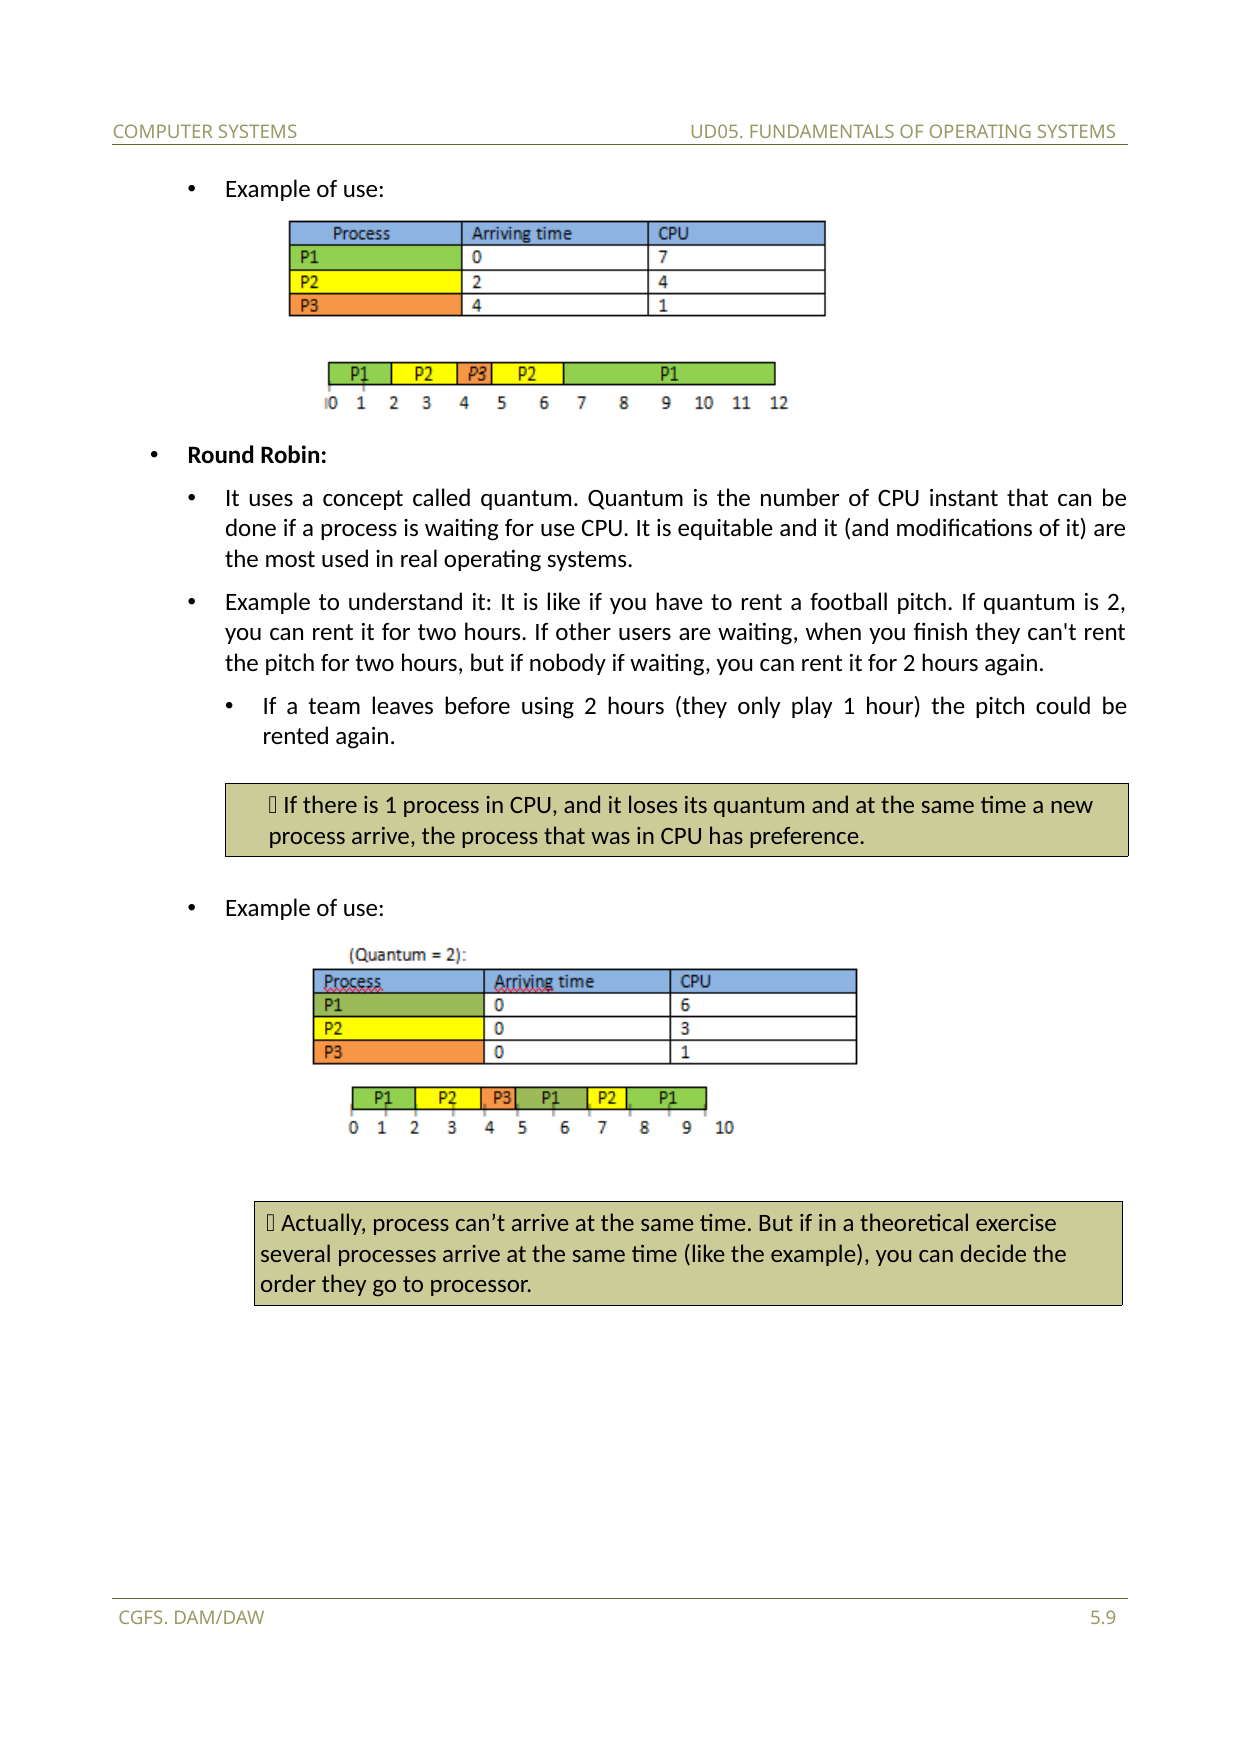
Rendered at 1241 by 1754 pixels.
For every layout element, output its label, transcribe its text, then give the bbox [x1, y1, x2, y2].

picture [288, 928, 953, 1156]
list Example of use: [187, 892, 1128, 922]
list Example of use: [187, 173, 1128, 204]
list Example to understand it: It is like if you have to rent a football pitch. If quantum is 2, you can rent it for two hours. If other users are waiting, when you finish they can't rent the pitch for two hours, but if nobody if waiting, you can rent it for 2 hours again. [187, 586, 1128, 677]
list If a team leaves before using 2 hours (they only play 1 hour) the pitch could be rented again. [225, 690, 1128, 751]
list It uses a concept called quantum. Quantum is the number of CPU instant that can be done if a process is waiting for use CPU. It is equitable and it (and modifications of it) are the most used in real operating systems. [187, 482, 1128, 573]
list  If there is 1 process in CPU, and it loses its quantum and at the same time a new process arrive, the process that was in CPU has preference. [226, 784, 1128, 856]
picture [261, 210, 956, 439]
text  Actually, process can’t arrive at the same time. But if in a theoretical exercise several processes arrive at the same time (like the example), you can decide the order they go to processor. [255, 1202, 1122, 1305]
list Round Robin: [150, 216, 1128, 469]
